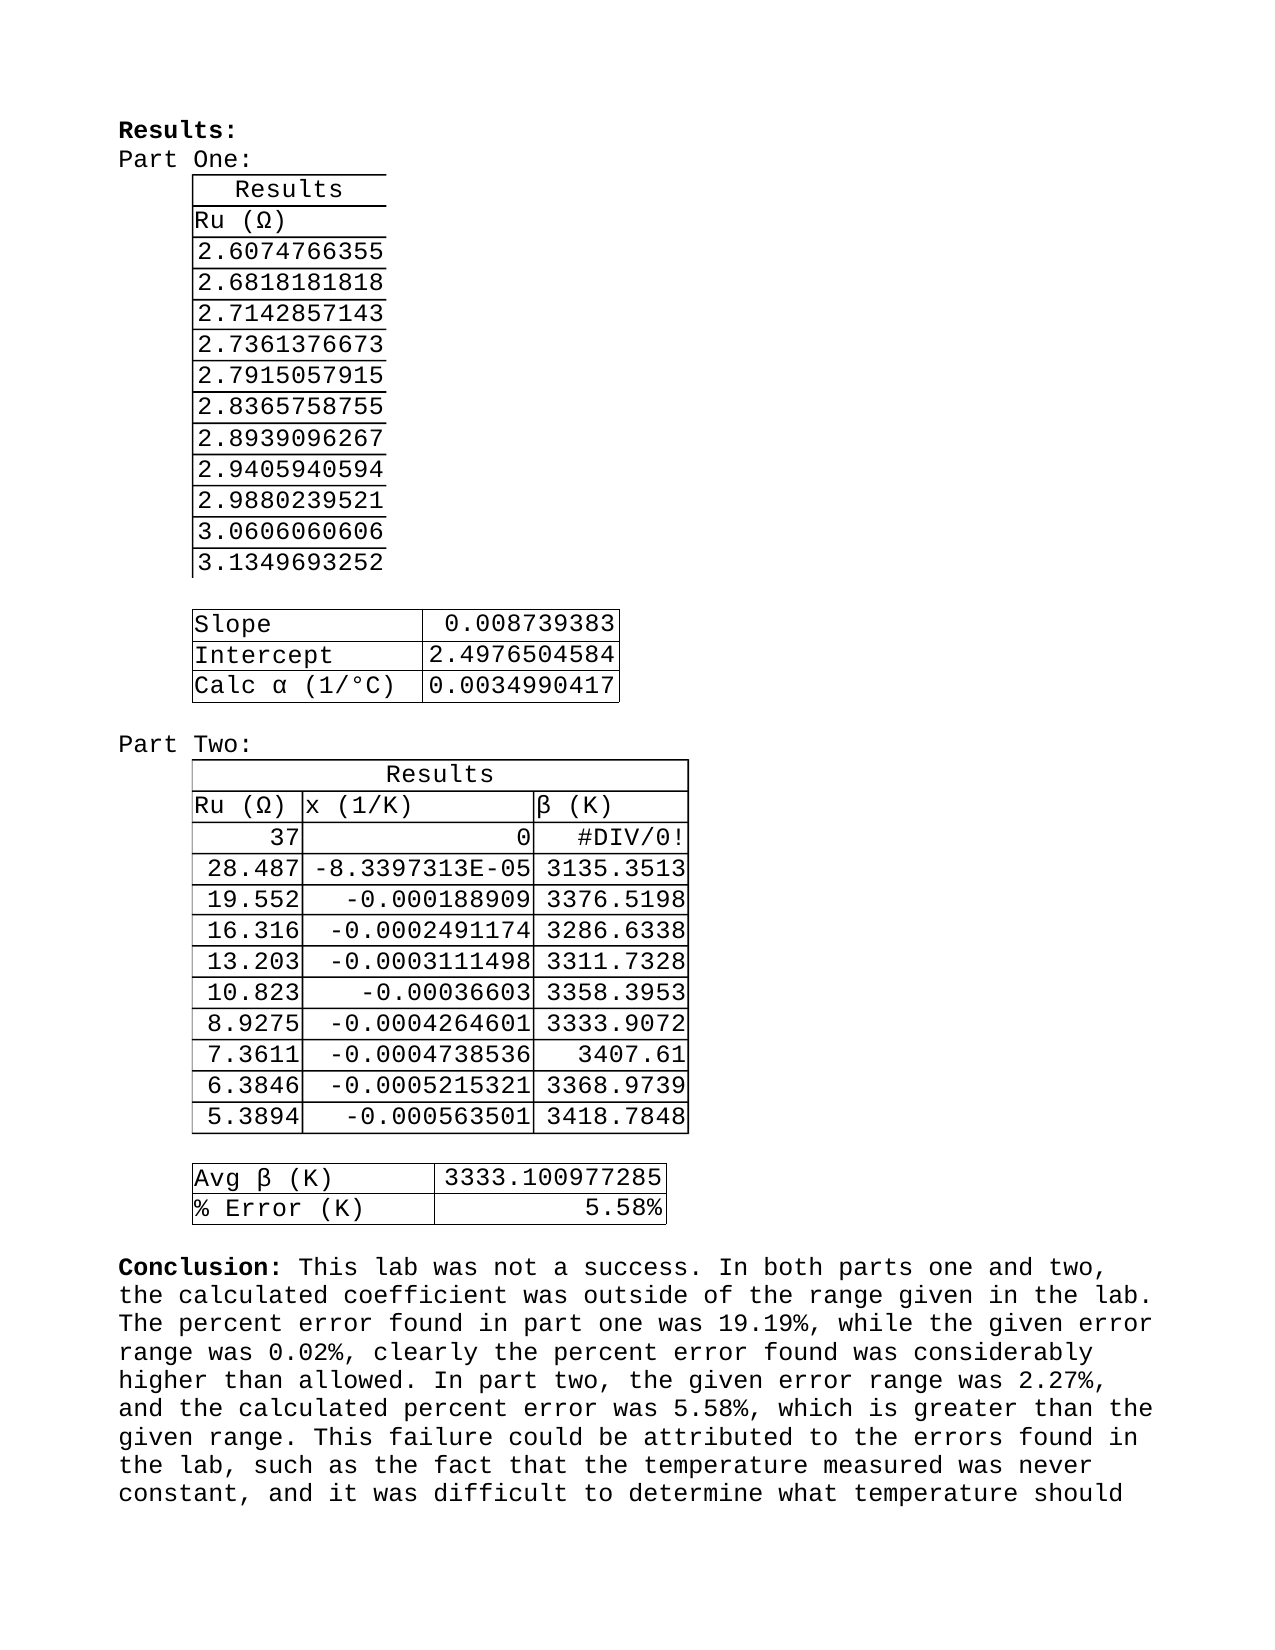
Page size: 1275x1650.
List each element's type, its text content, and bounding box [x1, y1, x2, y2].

text Part Two: [118, 732, 1157, 760]
text Part One: [118, 146, 1157, 175]
text Results: [118, 118, 1157, 146]
text Conclusion: This lab was not a success. In both parts one and two, the calculated coefficient was outside of the range given in the lab. The percent error found in part one was 19.19%, while the given error range was 0.02%, clearly the percent error found was considerably higher than allowed. In part two, the given error range was 2.27%, and the calculated percent error was 5.58%, which is greater than the given range. This failure could be attributed to the errors found in the lab, such as the fact that the temperature measured was never constant, and it was difficult to determine what temperature should [118, 1254, 1157, 1509]
